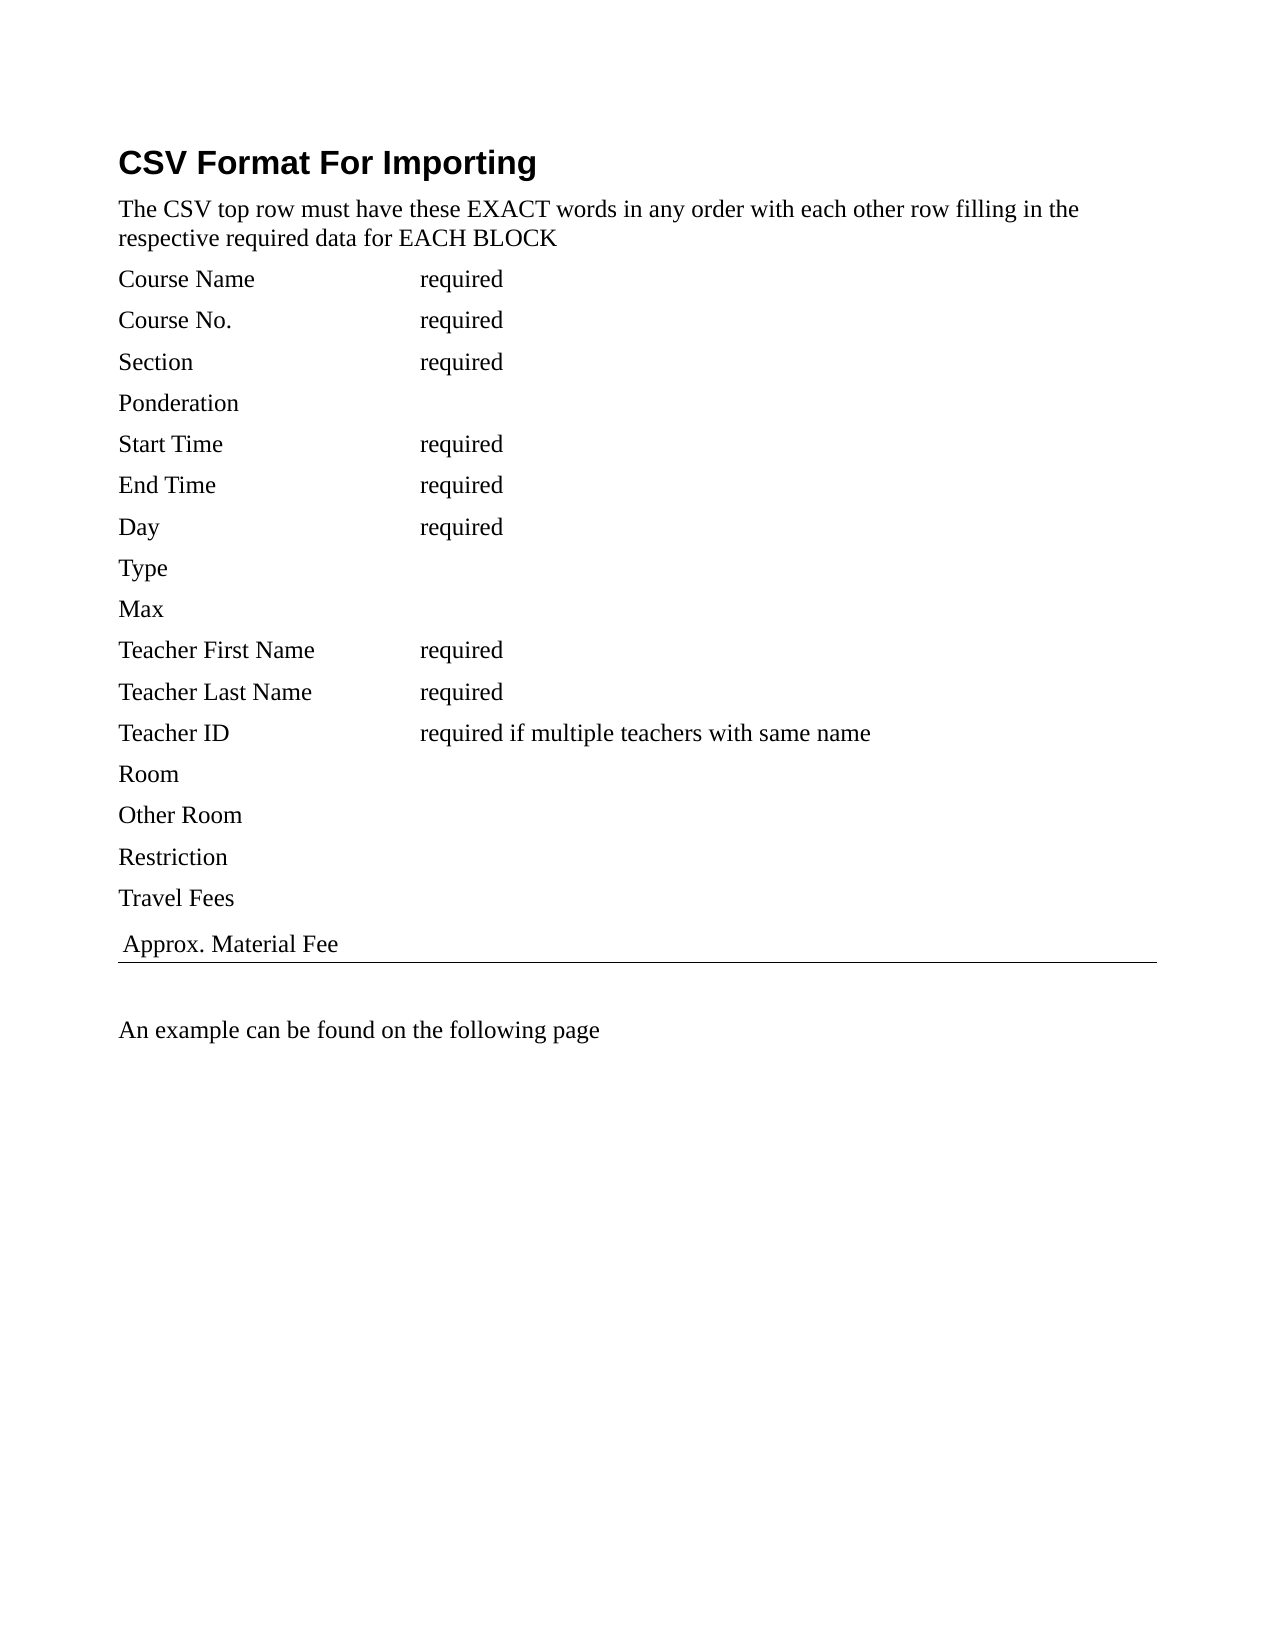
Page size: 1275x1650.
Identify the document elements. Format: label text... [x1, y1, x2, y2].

text Room [118, 759, 1157, 788]
text Approx. Material Fee [118, 924, 1157, 962]
text End Time required [118, 471, 1157, 499]
text Restriction [118, 842, 1157, 871]
text Section required [118, 347, 1157, 376]
text Course No. required [118, 306, 1157, 334]
text Type [118, 553, 1157, 582]
text Start Time required [118, 429, 1157, 458]
subtitle CSV Format For Importing [118, 143, 1157, 182]
text Teacher ID required if multiple teachers with same name [118, 718, 1157, 747]
text Teacher First Name required [118, 636, 1157, 664]
text Other Room [118, 801, 1157, 829]
text Course Name required [118, 264, 1157, 293]
text Teacher Last Name required [118, 677, 1157, 706]
text The CSV top row must have these EXACT words in any order with each other row filling in the respective required data for EACH BLOCK [118, 194, 1157, 252]
text Day required [118, 512, 1157, 541]
text Travel Fees [118, 883, 1157, 912]
text Ponderation [118, 388, 1157, 417]
text An example can be found on the following page [118, 1016, 1157, 1044]
text Max [118, 594, 1157, 623]
